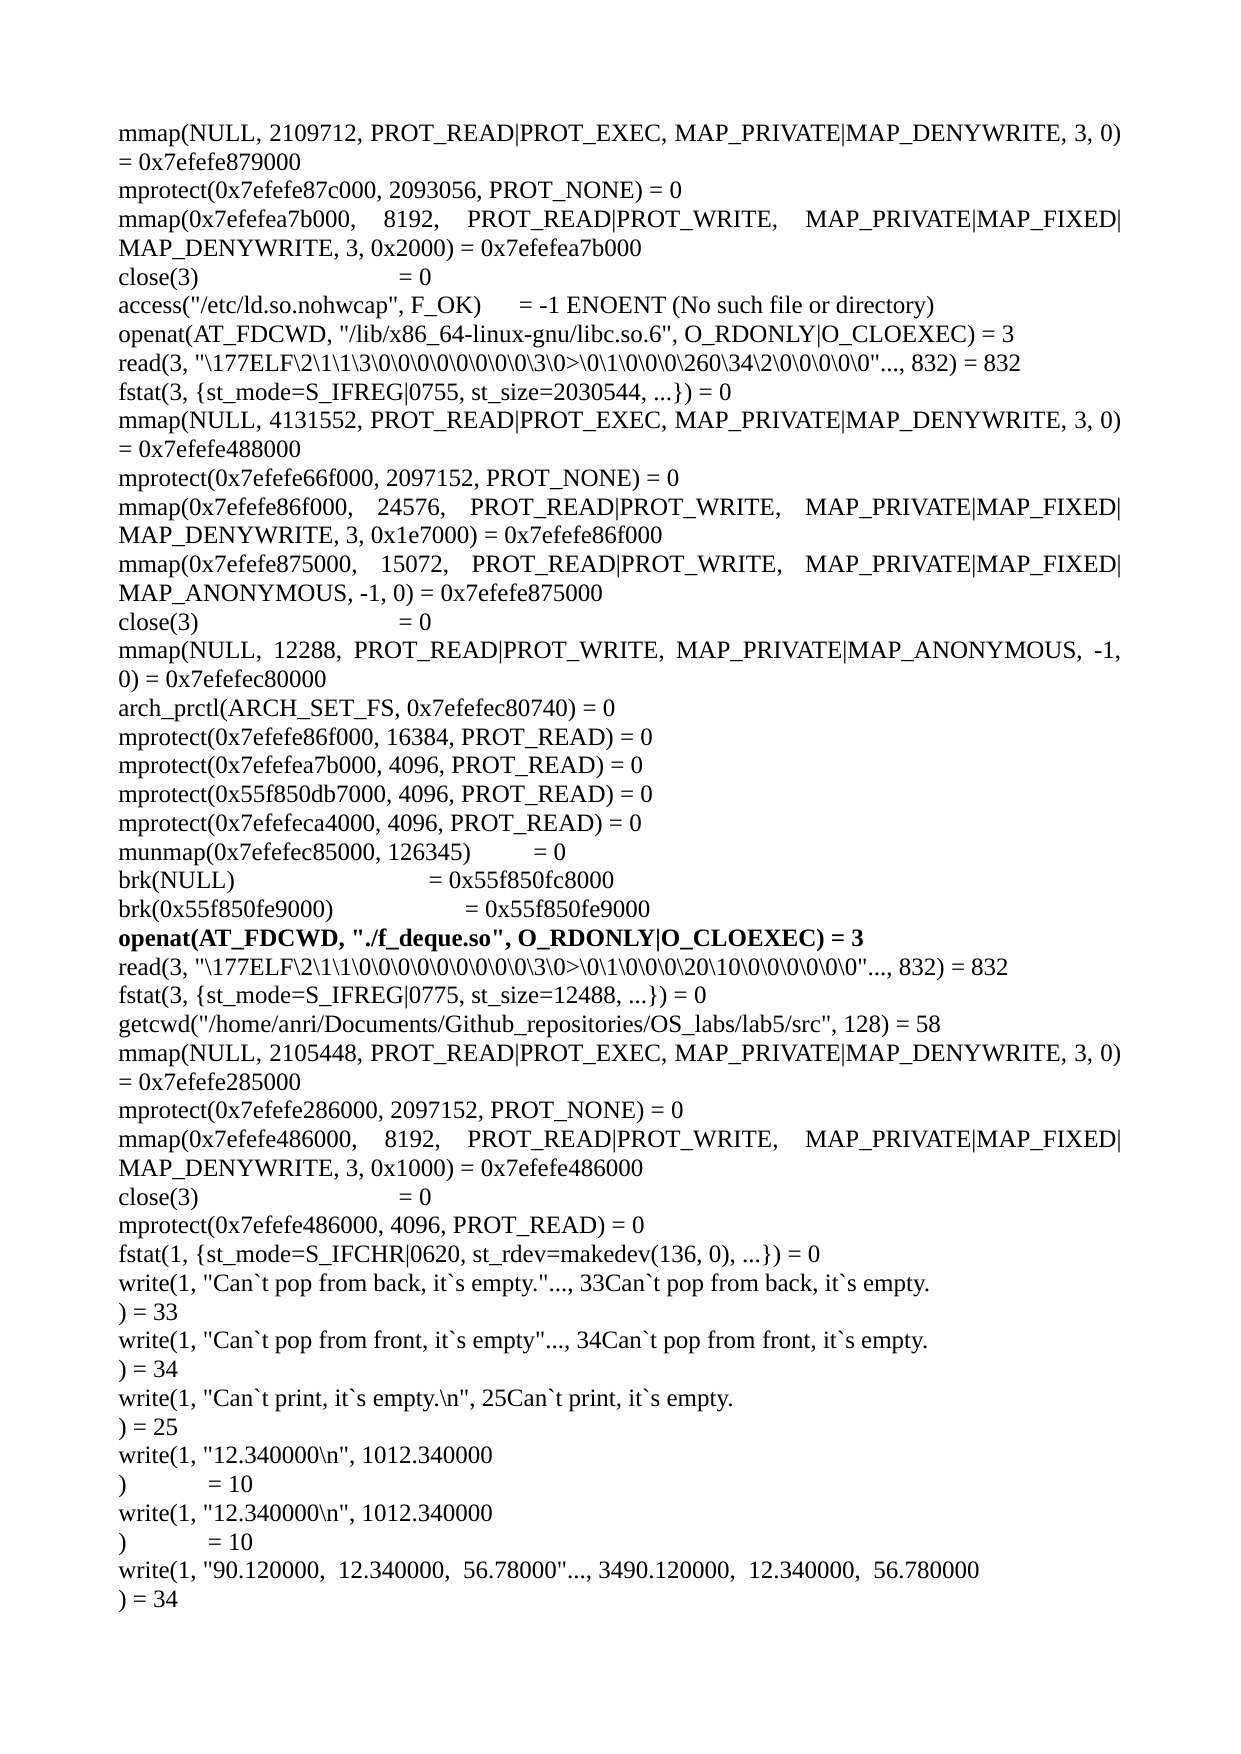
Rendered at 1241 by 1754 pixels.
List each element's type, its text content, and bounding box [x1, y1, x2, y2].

text write(1, "12.340000\n", 1012.340000 [118, 1441, 1122, 1469]
text fstat(3, {st_mode=S_IFREG|0775, st_size=12488, ...}) = 0 [118, 981, 1122, 1009]
text ) = 34 [118, 1354, 1122, 1383]
text write(1, "Can`t pop from front, it`s empty"..., 34Can`t pop from front, it`s empty. [118, 1326, 1122, 1354]
text close(3) = 0 [118, 607, 1122, 636]
text close(3) = 0 [118, 1182, 1122, 1211]
text read(3, "\177ELF\2\1\1\0\0\0\0\0\0\0\0\0\3\0>\0\1\0\0\0\20\10\0\0\0\0\0\0"..., 832) = 832 [118, 952, 1122, 981]
text mmap(NULL, 2109712, PROT_READ|PROT_EXEC, MAP_PRIVATE|MAP_DENYWRITE, 3, 0) = 0x7efefe879000 [118, 118, 1122, 176]
text fstat(1, {st_mode=S_IFCHR|0620, st_rdev=makedev(136, 0), ...}) = 0 [118, 1239, 1122, 1268]
text mprotect(0x7efefe87c000, 2093056, PROT_NONE) = 0 [118, 176, 1122, 204]
text fstat(3, {st_mode=S_IFREG|0755, st_size=2030544, ...}) = 0 [118, 377, 1122, 406]
text ) = 25 [118, 1412, 1122, 1441]
text mmap(NULL, 2105448, PROT_READ|PROT_EXEC, MAP_PRIVATE|MAP_DENYWRITE, 3, 0) = 0x7efefe285000 [118, 1038, 1122, 1096]
text brk(0x55f850fe9000) = 0x55f850fe9000 [118, 894, 1122, 923]
text mmap(0x7efefe486000, 8192, PROT_READ|PROT_WRITE, MAP_PRIVATE|MAP_FIXED|MAP_DENYWRITE, 3, 0x1000) = 0x7efefe486000 [118, 1124, 1122, 1182]
text mmap(0x7efefe86f000, 24576, PROT_READ|PROT_WRITE, MAP_PRIVATE|MAP_FIXED|MAP_DENYWRITE, 3, 0x1e7000) = 0x7efefe86f000 [118, 492, 1122, 549]
text ) = 33 [118, 1297, 1122, 1326]
text mprotect(0x7efefe86f000, 16384, PROT_READ) = 0 [118, 722, 1122, 751]
text access("/etc/ld.so.nohwcap", F_OK) = -1 ENOENT (No such file or directory) [118, 291, 1122, 319]
text close(3) = 0 [118, 262, 1122, 291]
text arch_prctl(ARCH_SET_FS, 0x7efefec80740) = 0 [118, 693, 1122, 722]
text ) = 10 [118, 1527, 1122, 1556]
text mprotect(0x7efefe66f000, 2097152, PROT_NONE) = 0 [118, 463, 1122, 492]
text openat(AT_FDCWD, "/lib/x86_64-linux-gnu/libc.so.6", O_RDONLY|O_CLOEXEC) = 3 [118, 319, 1122, 348]
text brk(NULL) = 0x55f850fc8000 [118, 866, 1122, 894]
text mmap(0x7efefe875000, 15072, PROT_READ|PROT_WRITE, MAP_PRIVATE|MAP_FIXED|MAP_ANONYMOUS, -1, 0) = 0x7efefe875000 [118, 549, 1122, 607]
text read(3, "\177ELF\2\1\1\3\0\0\0\0\0\0\0\0\3\0>\0\1\0\0\0\260\34\2\0\0\0\0\0"..., 832) = 832 [118, 348, 1122, 377]
text mprotect(0x7efefeca4000, 4096, PROT_READ) = 0 [118, 808, 1122, 837]
text mprotect(0x7efefe486000, 4096, PROT_READ) = 0 [118, 1211, 1122, 1239]
text munmap(0x7efefec85000, 126345) = 0 [118, 837, 1122, 866]
text mmap(0x7efefea7b000, 8192, PROT_READ|PROT_WRITE, MAP_PRIVATE|MAP_FIXED|MAP_DENYWRITE, 3, 0x2000) = 0x7efefea7b000 [118, 204, 1122, 262]
text write(1, "12.340000\n", 1012.340000 [118, 1498, 1122, 1527]
text write(1, "90.120000, 12.340000, 56.78000"..., 3490.120000, 12.340000, 56.780000 [118, 1556, 1122, 1584]
text mprotect(0x55f850db7000, 4096, PROT_READ) = 0 [118, 779, 1122, 808]
text getcwd("/home/anri/Documents/Github_repositories/OS_labs/lab5/src", 128) = 58 [118, 1009, 1122, 1038]
text mprotect(0x7efefea7b000, 4096, PROT_READ) = 0 [118, 751, 1122, 779]
text openat(AT_FDCWD, "./f_deque.so", O_RDONLY|O_CLOEXEC) = 3 [118, 923, 1122, 952]
text write(1, "Can`t print, it`s empty.\n", 25Can`t print, it`s empty. [118, 1383, 1122, 1412]
text mprotect(0x7efefe286000, 2097152, PROT_NONE) = 0 [118, 1096, 1122, 1124]
text write(1, "Can`t pop from back, it`s empty."..., 33Can`t pop from back, it`s empty. [118, 1268, 1122, 1297]
text mmap(NULL, 4131552, PROT_READ|PROT_EXEC, MAP_PRIVATE|MAP_DENYWRITE, 3, 0) = 0x7efefe488000 [118, 406, 1122, 463]
text ) = 34 [118, 1584, 1122, 1613]
text mmap(NULL, 12288, PROT_READ|PROT_WRITE, MAP_PRIVATE|MAP_ANONYMOUS, -1, 0) = 0x7efefec80000 [118, 636, 1122, 693]
text ) = 10 [118, 1469, 1122, 1498]
